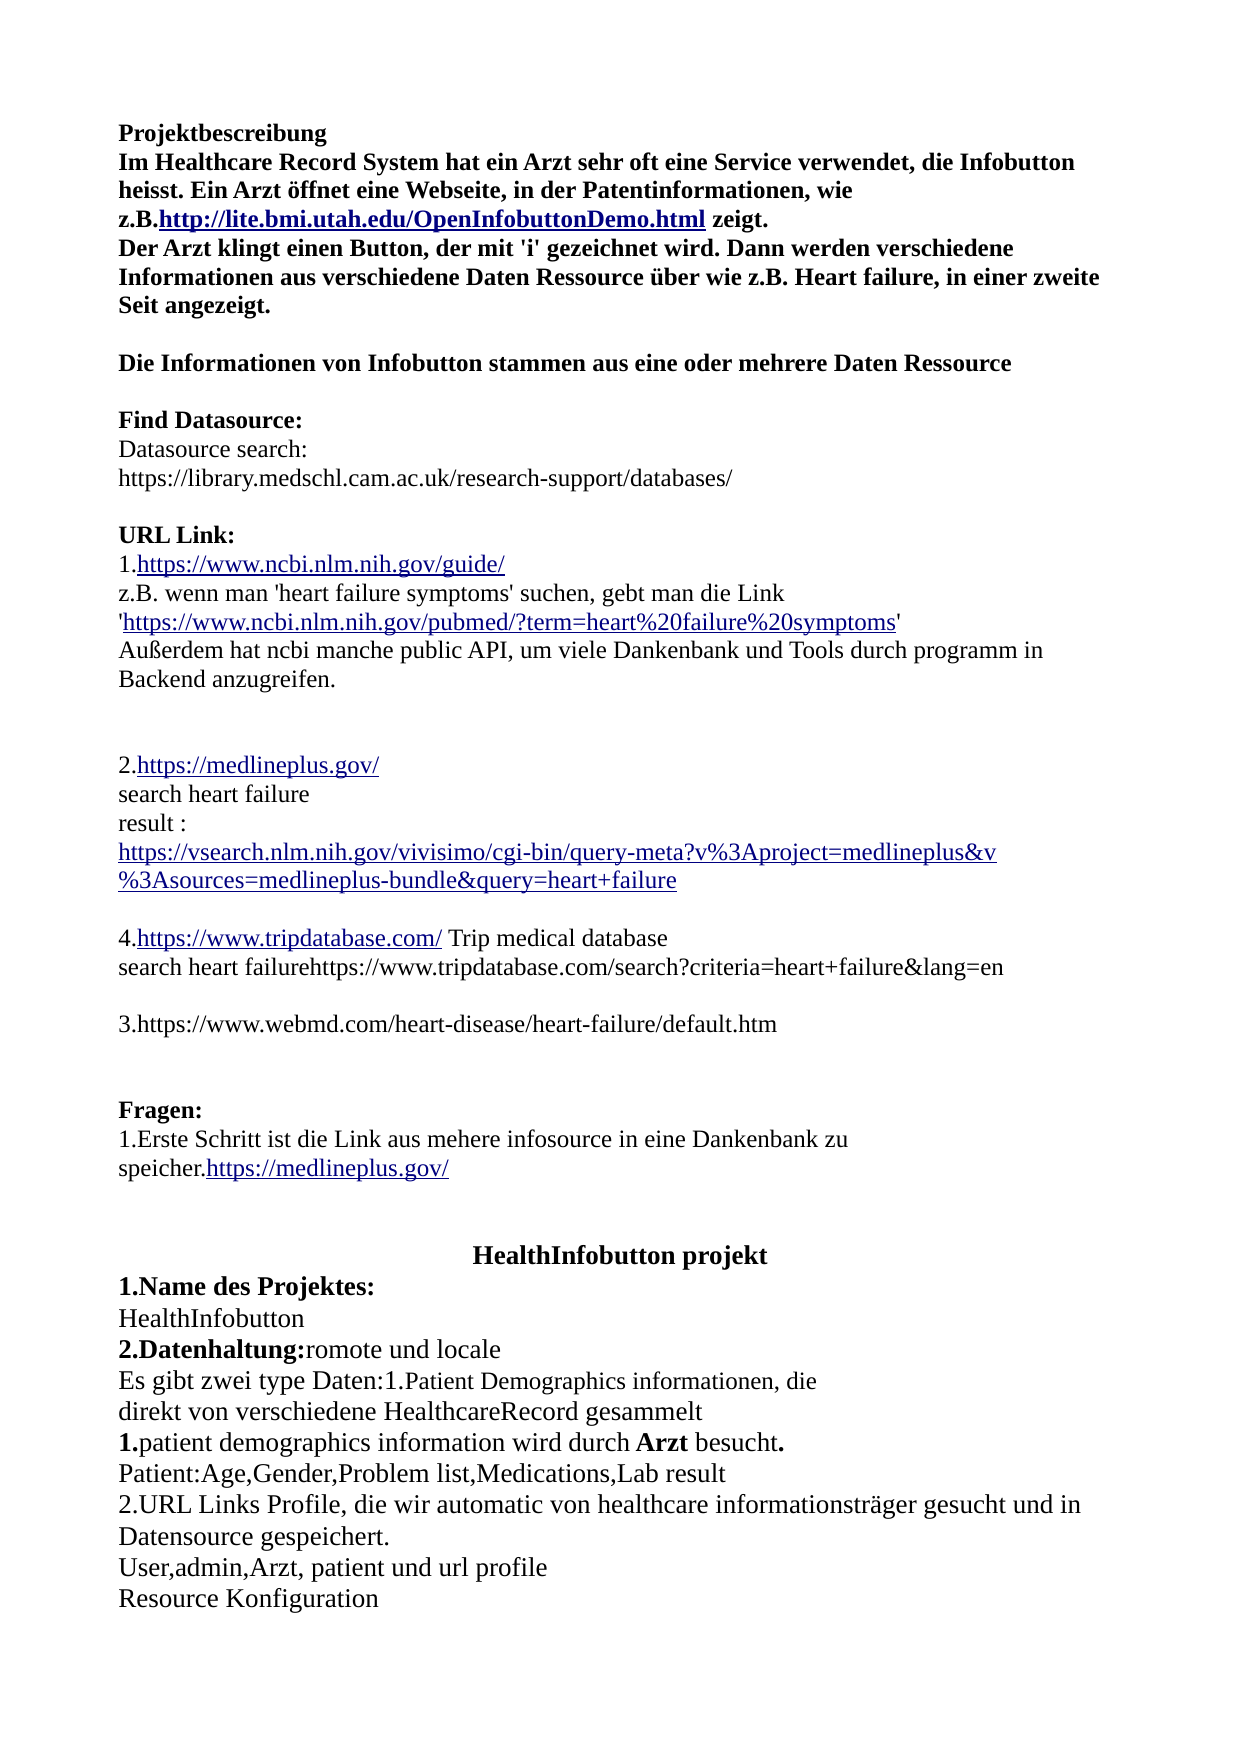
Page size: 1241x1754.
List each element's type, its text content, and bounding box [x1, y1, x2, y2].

text 1.Erste Schritt ist die Link aus mehere infosource in eine Dankenbank zu speicher.https://medlineplus.gov/ [118, 1124, 1122, 1182]
text User,admin,Arzt, patient und url profile [118, 1551, 1122, 1582]
text Es gibt zwei type Daten:1.Patient Demographics informationen, die [118, 1364, 1122, 1395]
text 2.Datenhaltung:romote und locale [118, 1333, 1122, 1364]
text Fragen: [118, 1096, 1122, 1124]
text result : [118, 808, 1122, 837]
text Find Datasource: [118, 406, 1122, 434]
text 2.https://medlineplus.gov/ [118, 751, 1122, 779]
text 3.https://www.webmd.com/heart-disease/heart-failure/default.htm [118, 1009, 1122, 1038]
text search heart failurehttps://www.tripdatabase.com/search?criteria=heart+failure&lang=en [118, 952, 1122, 981]
text HealthInfobutton [118, 1302, 1122, 1333]
text search heart failure [118, 779, 1122, 808]
text Der Arzt klingt einen Button, der mit 'i' gezeichnet wird. Dann werden verschiedene Informationen aus verschiedene Daten Ressource über wie z.B. Heart failure, in einer zweite Seit angezeigt. [118, 233, 1122, 319]
text https://vsearch.nlm.nih.gov/vivisimo/cgi-bin/query-meta?v%3Aproject=medlineplus&v%3Asources=medlineplus-bundle&query=heart+failure [118, 837, 1122, 894]
text z.B. wenn man 'heart failure symptoms' suchen, gebt man die Link 'https://www.ncbi.nlm.nih.gov/pubmed/?term=heart%20failure%20symptoms' [118, 578, 1122, 636]
text Projektbescreibung [118, 118, 1122, 147]
text Die Informationen von Infobutton stammen aus eine oder mehrere Daten Ressource [118, 348, 1122, 377]
text Im Healthcare Record System hat ein Arzt sehr oft eine Service verwendet, die Infobutton heisst. Ein Arzt öffnet eine Webseite, in der Patentinformationen, wie z.B.http://lite.bmi.utah.edu/OpenInfobuttonDemo.html zeigt. [118, 147, 1122, 233]
text 4.https://www.tripdatabase.com/ Trip medical database [118, 923, 1122, 952]
text URL Link: [118, 521, 1122, 549]
text 1.https://www.ncbi.nlm.nih.gov/guide/ [118, 549, 1122, 578]
text 1.Name des Projektes: [118, 1271, 1122, 1302]
text Außerdem hat ncbi manche public API, um viele Dankenbank und Tools durch programm in Backend anzugreifen. [118, 636, 1122, 693]
text 1.patient demographics information wird durch Arzt besucht. [118, 1426, 1122, 1457]
text direkt von verschiedene HealthcareRecord gesammelt [118, 1395, 1122, 1426]
text https://library.medschl.cam.ac.uk/research-support/databases/ [118, 463, 1122, 492]
text Patient:Age,Gender,Problem list,Medications,Lab result [118, 1457, 1122, 1488]
text 2.URL Links Profile, die wir automatic von healthcare informationsträger gesucht und in Datensource gespeichert. [118, 1488, 1122, 1551]
text HealthInfobutton projekt [118, 1239, 1122, 1271]
text Datasource search: [118, 434, 1122, 463]
text Resource Konfiguration [118, 1582, 1122, 1613]
